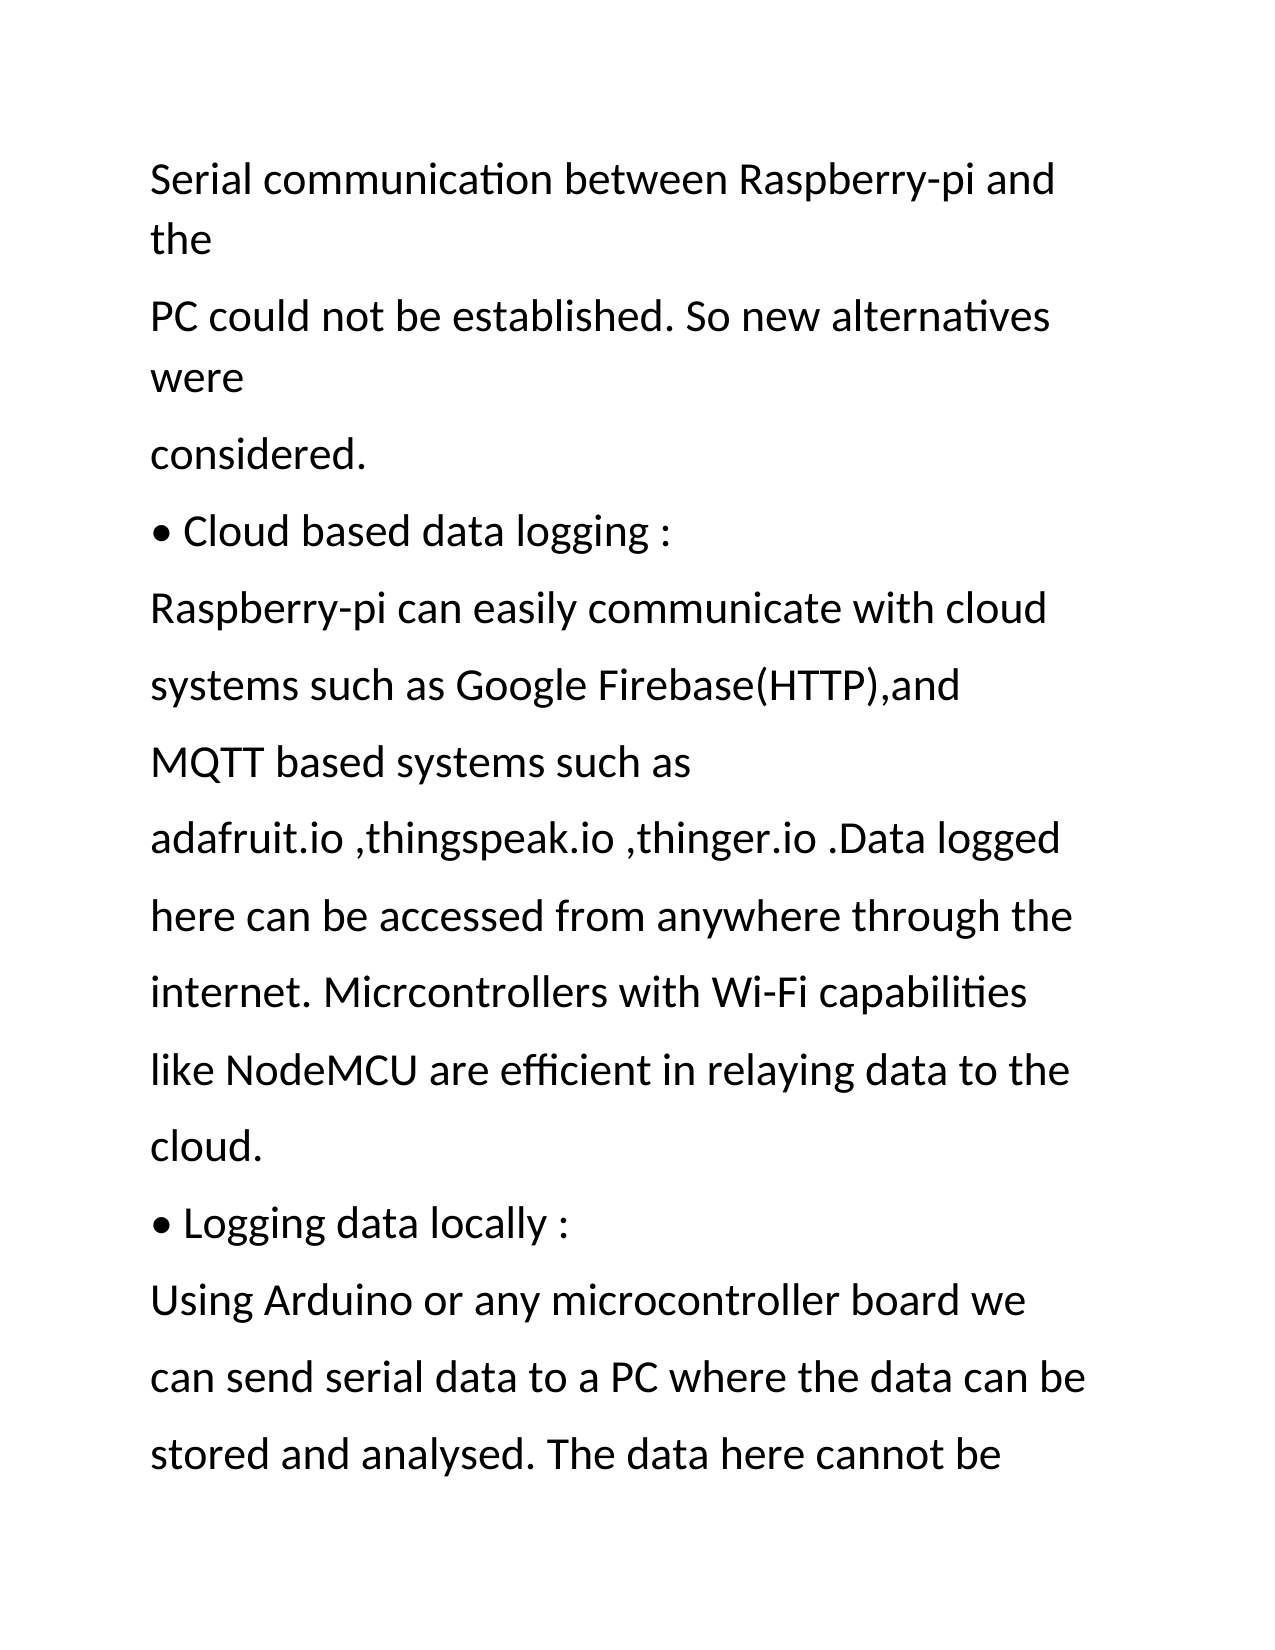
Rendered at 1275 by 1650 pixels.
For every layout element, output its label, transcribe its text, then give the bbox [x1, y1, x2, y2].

text like NodeMCU are efficient in relaying data to the [150, 1040, 1125, 1096]
text here can be accessed from anywhere through the [150, 886, 1125, 942]
text stored and analysed. The data here cannot be [150, 1425, 1125, 1481]
text • Logging data locally : [150, 1194, 1125, 1250]
text Raspberry-pi can easily communicate with cloud [150, 578, 1125, 634]
text cloud. [150, 1117, 1125, 1173]
text • Cloud based data logging : [150, 502, 1125, 557]
text adafruit.io ,thingspeak.io ,thinger.io .Data logged [150, 809, 1125, 865]
text Using Arduino or any microcontroller board we [150, 1271, 1125, 1327]
text systems such as Google Firebase(HTTP),and [150, 656, 1125, 711]
text MQTT based systems such as [150, 732, 1125, 788]
text Serial communication between Raspberry-pi and the [150, 150, 1125, 266]
text PC could not be established. So new alternatives were [150, 287, 1125, 403]
text considered. [150, 424, 1125, 481]
text internet. Micrcontrollers with Wi-Fi capabilities [150, 963, 1125, 1019]
text can send serial data to a PC where the data can be [150, 1348, 1125, 1404]
